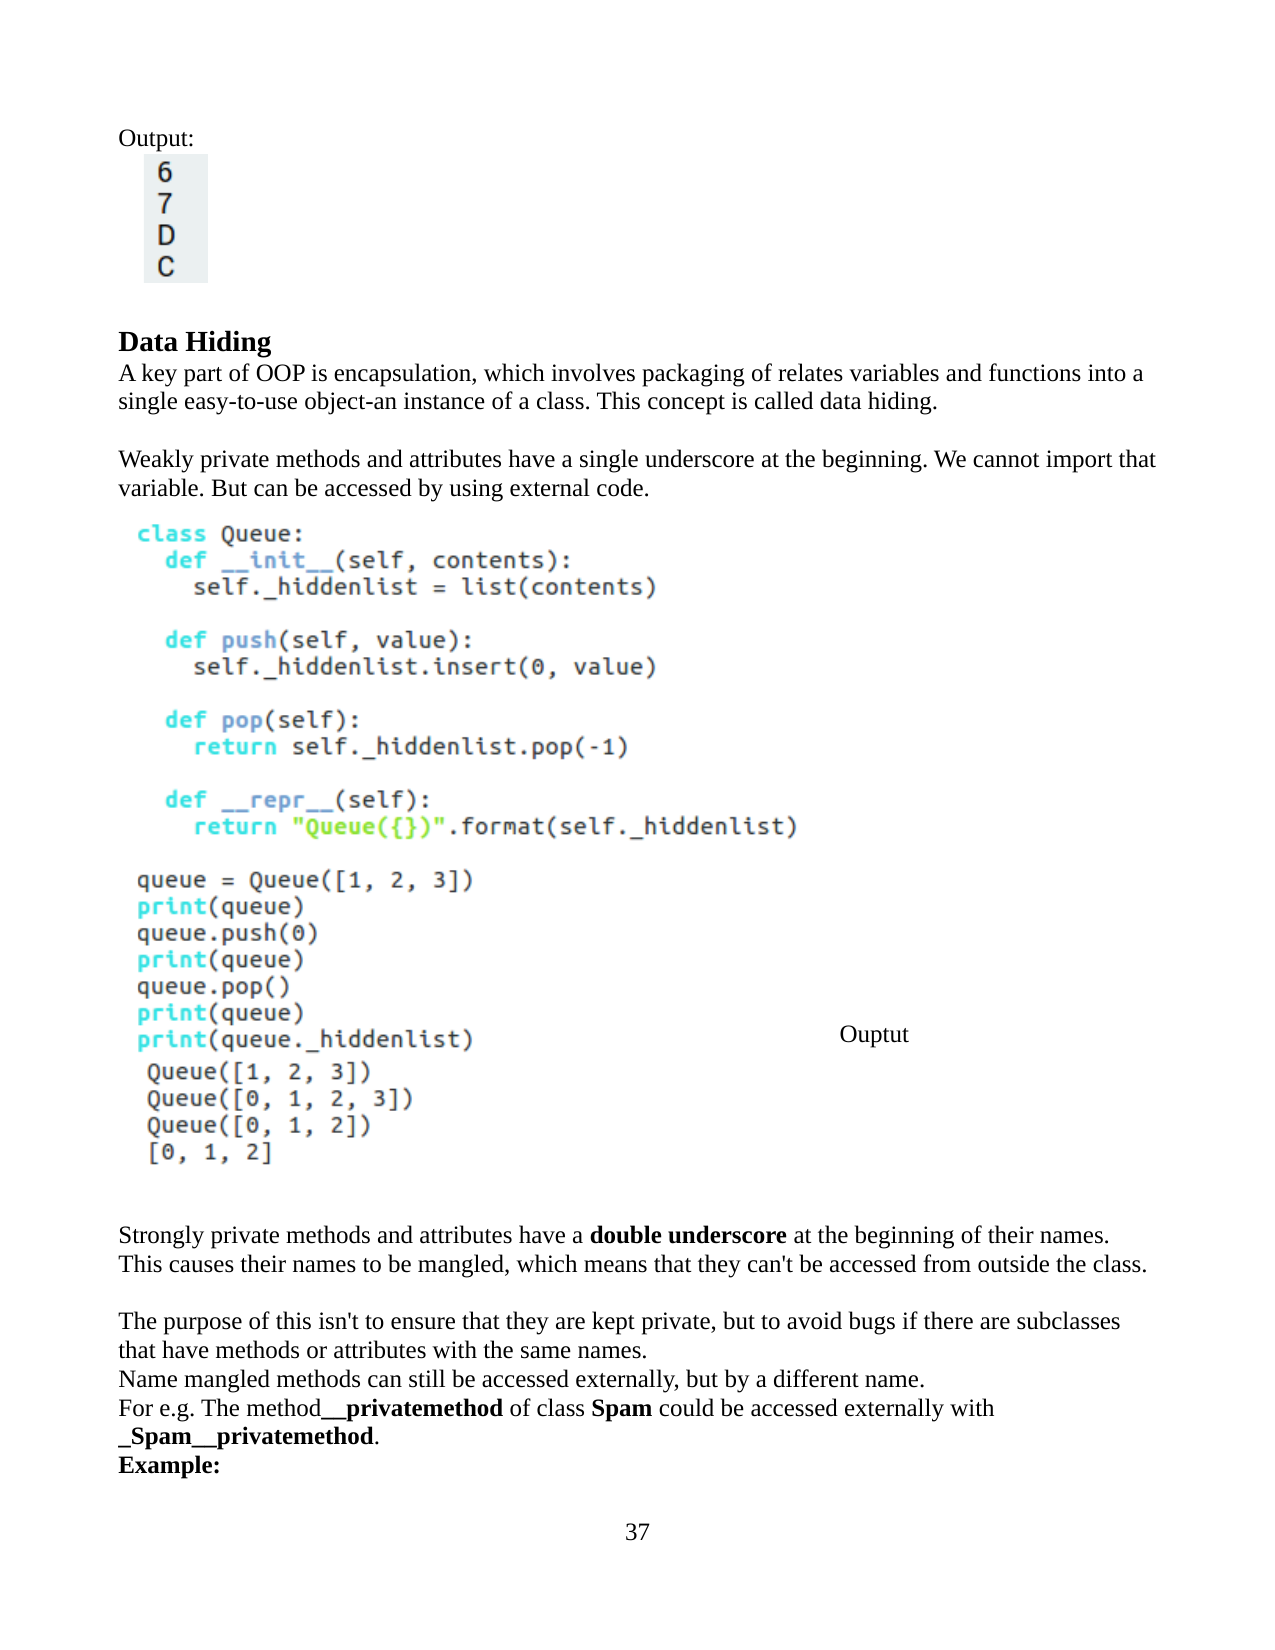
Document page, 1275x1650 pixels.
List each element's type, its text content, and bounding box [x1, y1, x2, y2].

text Strongly private methods and attributes have a double underscore at the beginning of their names. This causes their names to be mangled, which means that they can't be accessed from outside the class. [118, 1220, 1157, 1278]
text A key part of OOP is encapsulation, which involves packaging of relates variables and functions into a single easy-to-use object-an instance of a class. This concept is called data hiding. [118, 358, 1157, 415]
text Data Hiding [118, 324, 1157, 358]
text The purpose of this isn't to ensure that they are kept private, but to avoid bugs if there are subclasses that have methods or attributes with the same names. Name mangled methods can still be accessed externally, but by a different name. [118, 1306, 1157, 1393]
text [118, 1019, 137, 1048]
text Weakly private methods and attributes have a single underscore at the beginning. We cannot import that variable. But can be accessed by using external code. [118, 444, 1157, 501]
text For e.g. The method__privatemethod of class Spam could be accessed externally with _Spam__privatemethod. Example: [118, 1393, 1157, 1479]
text Output: [118, 123, 1157, 152]
text Ouptut [840, 1019, 1157, 1048]
